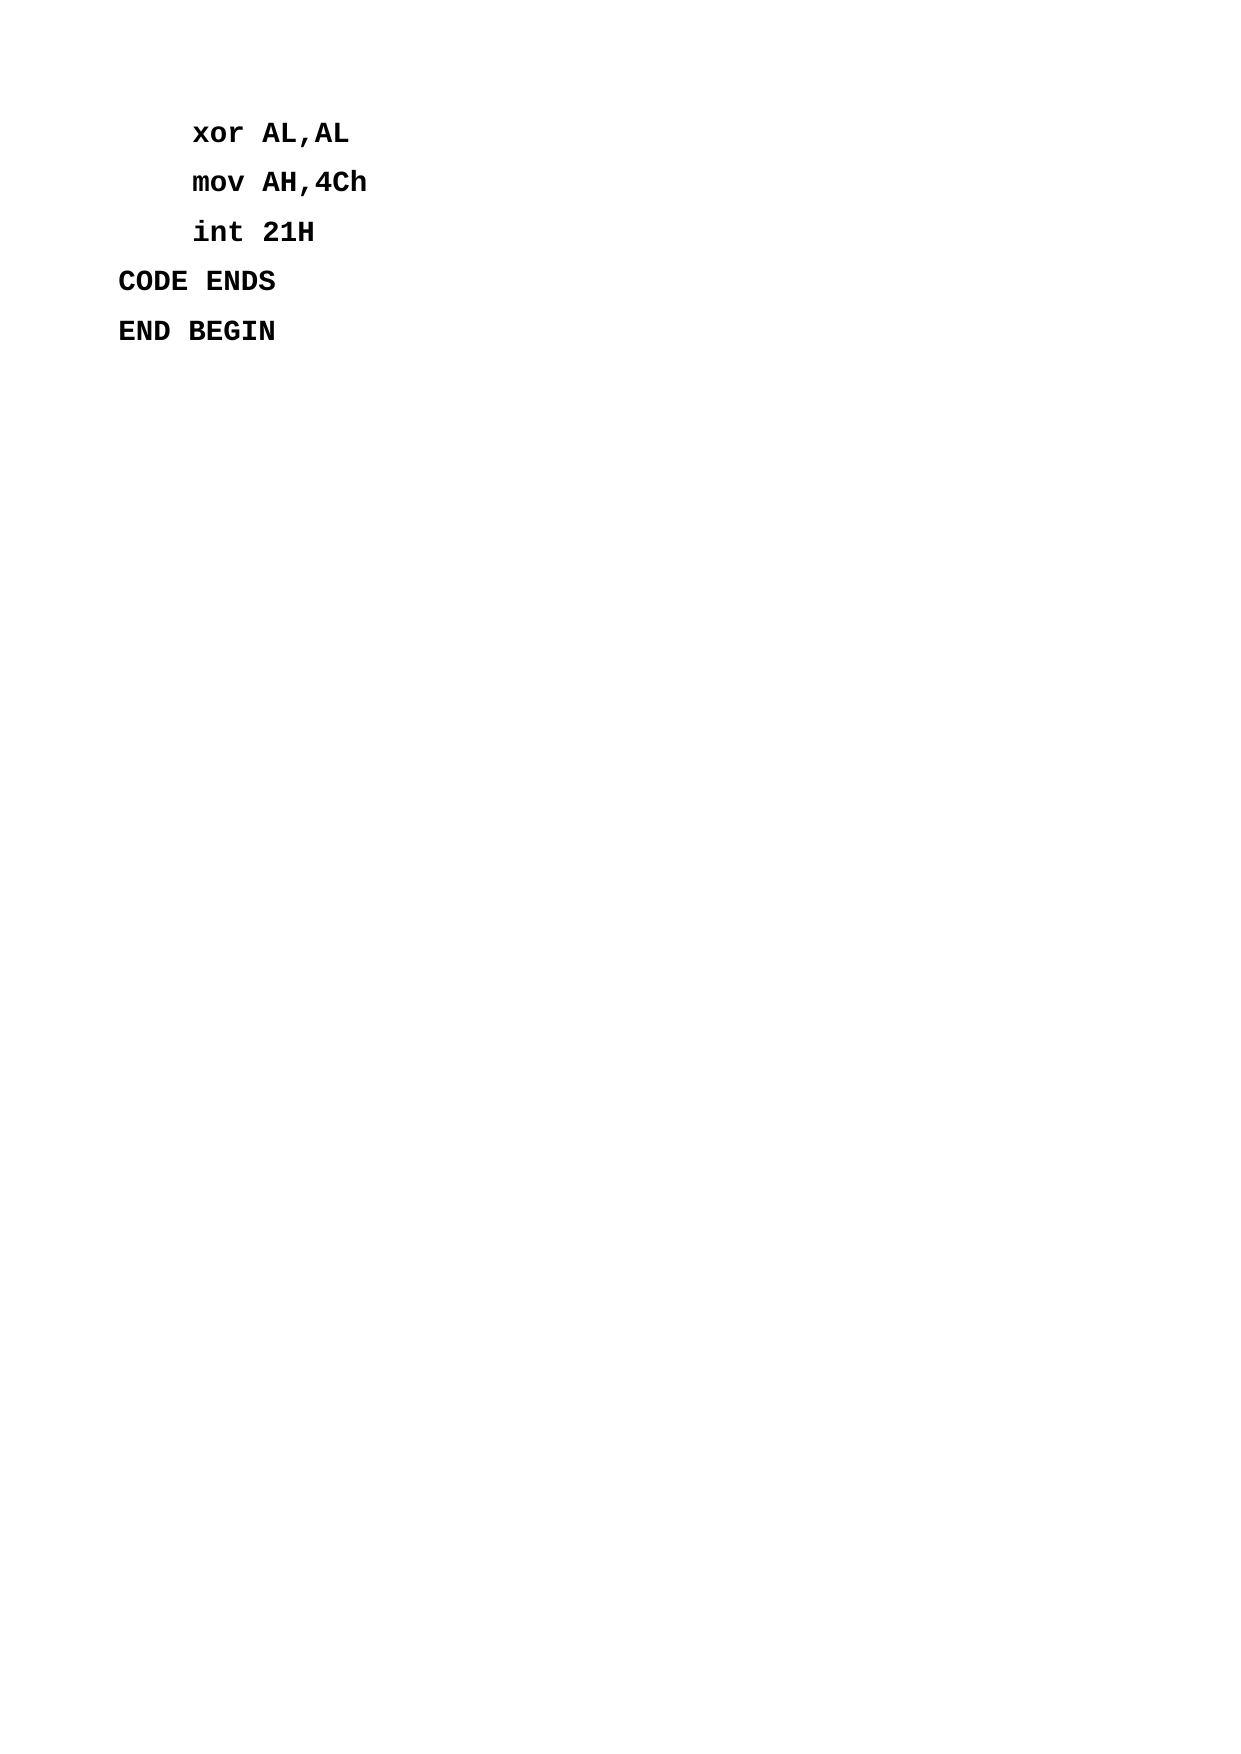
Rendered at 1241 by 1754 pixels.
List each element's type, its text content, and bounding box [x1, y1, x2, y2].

text CODE ENDS [118, 267, 1122, 299]
text mov AH,4Ch [118, 168, 1122, 201]
text int 21H [118, 217, 1122, 250]
text END BEGIN [118, 316, 1122, 349]
text xor AL,AL [118, 118, 1122, 151]
